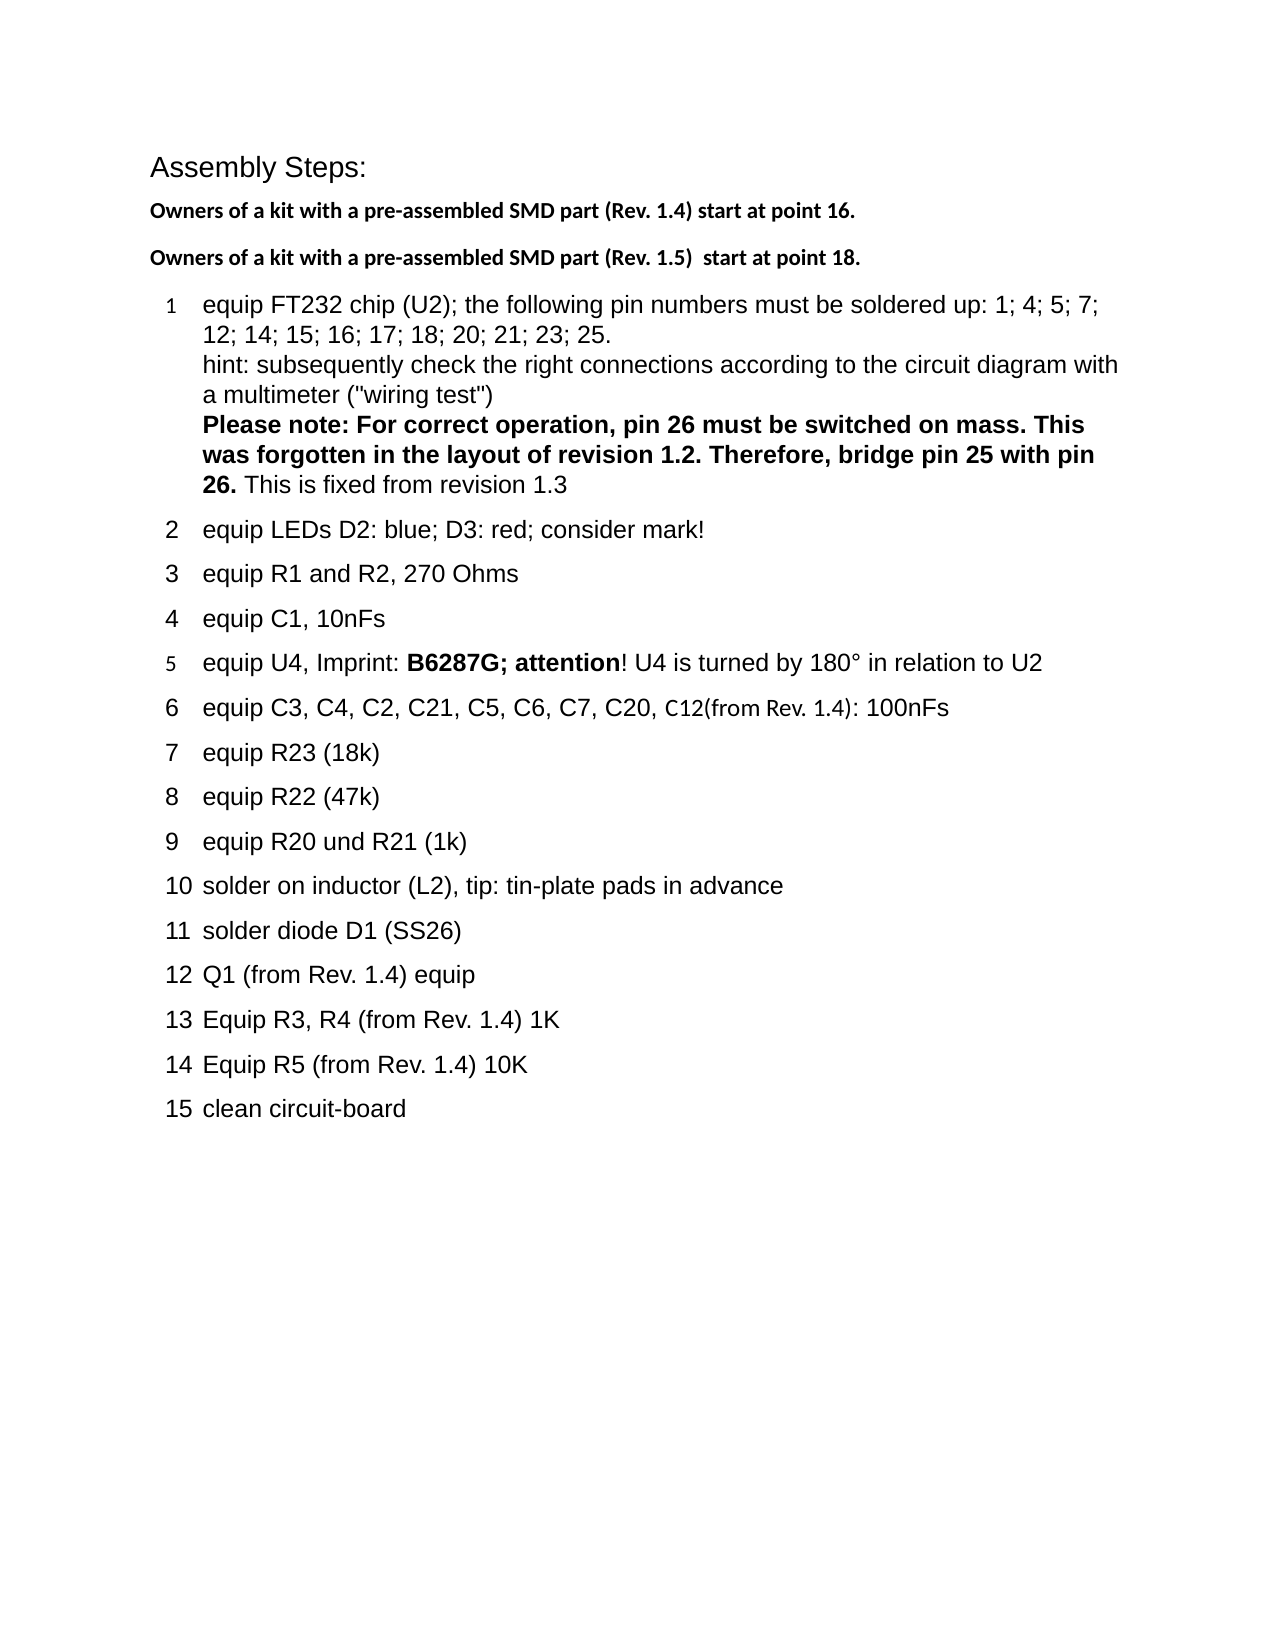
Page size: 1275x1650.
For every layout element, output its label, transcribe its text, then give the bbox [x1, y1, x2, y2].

list Equip R5 (from Rev. 1.4) 10K [165, 1049, 1125, 1079]
text Owners of a kit with a pre-assembled SMD part (Rev. 1.4) start at point 16. [150, 196, 1125, 224]
subtitle Assembly Steps: [150, 150, 1125, 183]
list equip C3, C4, C2, C21, C5, C6, C7, C20, C12(from Rev. 1.4): 100nFs [165, 692, 1125, 722]
list equip FT232 chip (U2); the following pin numbers must be soldered up: 1; 4; 5; 7; 12; 14; 15; 16; 17; 18; 20; 21; 23; 25. hint: subsequently check the right connections according to the circuit diagram with a multimeter ("wiring test") Please note: For correct operation, pin 26 must be switched on mass. This was forgotten in the layout of revision 1.2. Therefore, bridge pin 25 with pin 26. This is fixed from revision 1.3 [165, 289, 1125, 499]
list equip U4, Imprint: B6287G; attention! U4 is turned by 180° in relation to U2 [165, 648, 1125, 678]
list equip R23 (18k) [165, 737, 1125, 767]
list equip LEDs D2: blue; D3: red; consider mark! [165, 514, 1125, 544]
list equip C1, 10nFs [165, 603, 1125, 633]
list Q1 (from Rev. 1.4) equip [165, 960, 1125, 990]
list solder diode D1 (SS26) [165, 915, 1125, 945]
list equip R1 and R2, 270 Ohms [165, 559, 1125, 589]
list equip R20 und R21 (1k) [165, 826, 1125, 856]
list Equip R3, R4 (from Rev. 1.4) 1K [165, 1004, 1125, 1034]
text Owners of a kit with a pre-assembled SMD part (Rev. 1.5) start at point 18. [150, 243, 1125, 271]
list equip R22 (47k) [165, 782, 1125, 812]
list solder on inductor (L2), tip: tin-plate pads in advance [165, 871, 1125, 901]
list clean circuit-board [165, 1094, 1125, 1124]
